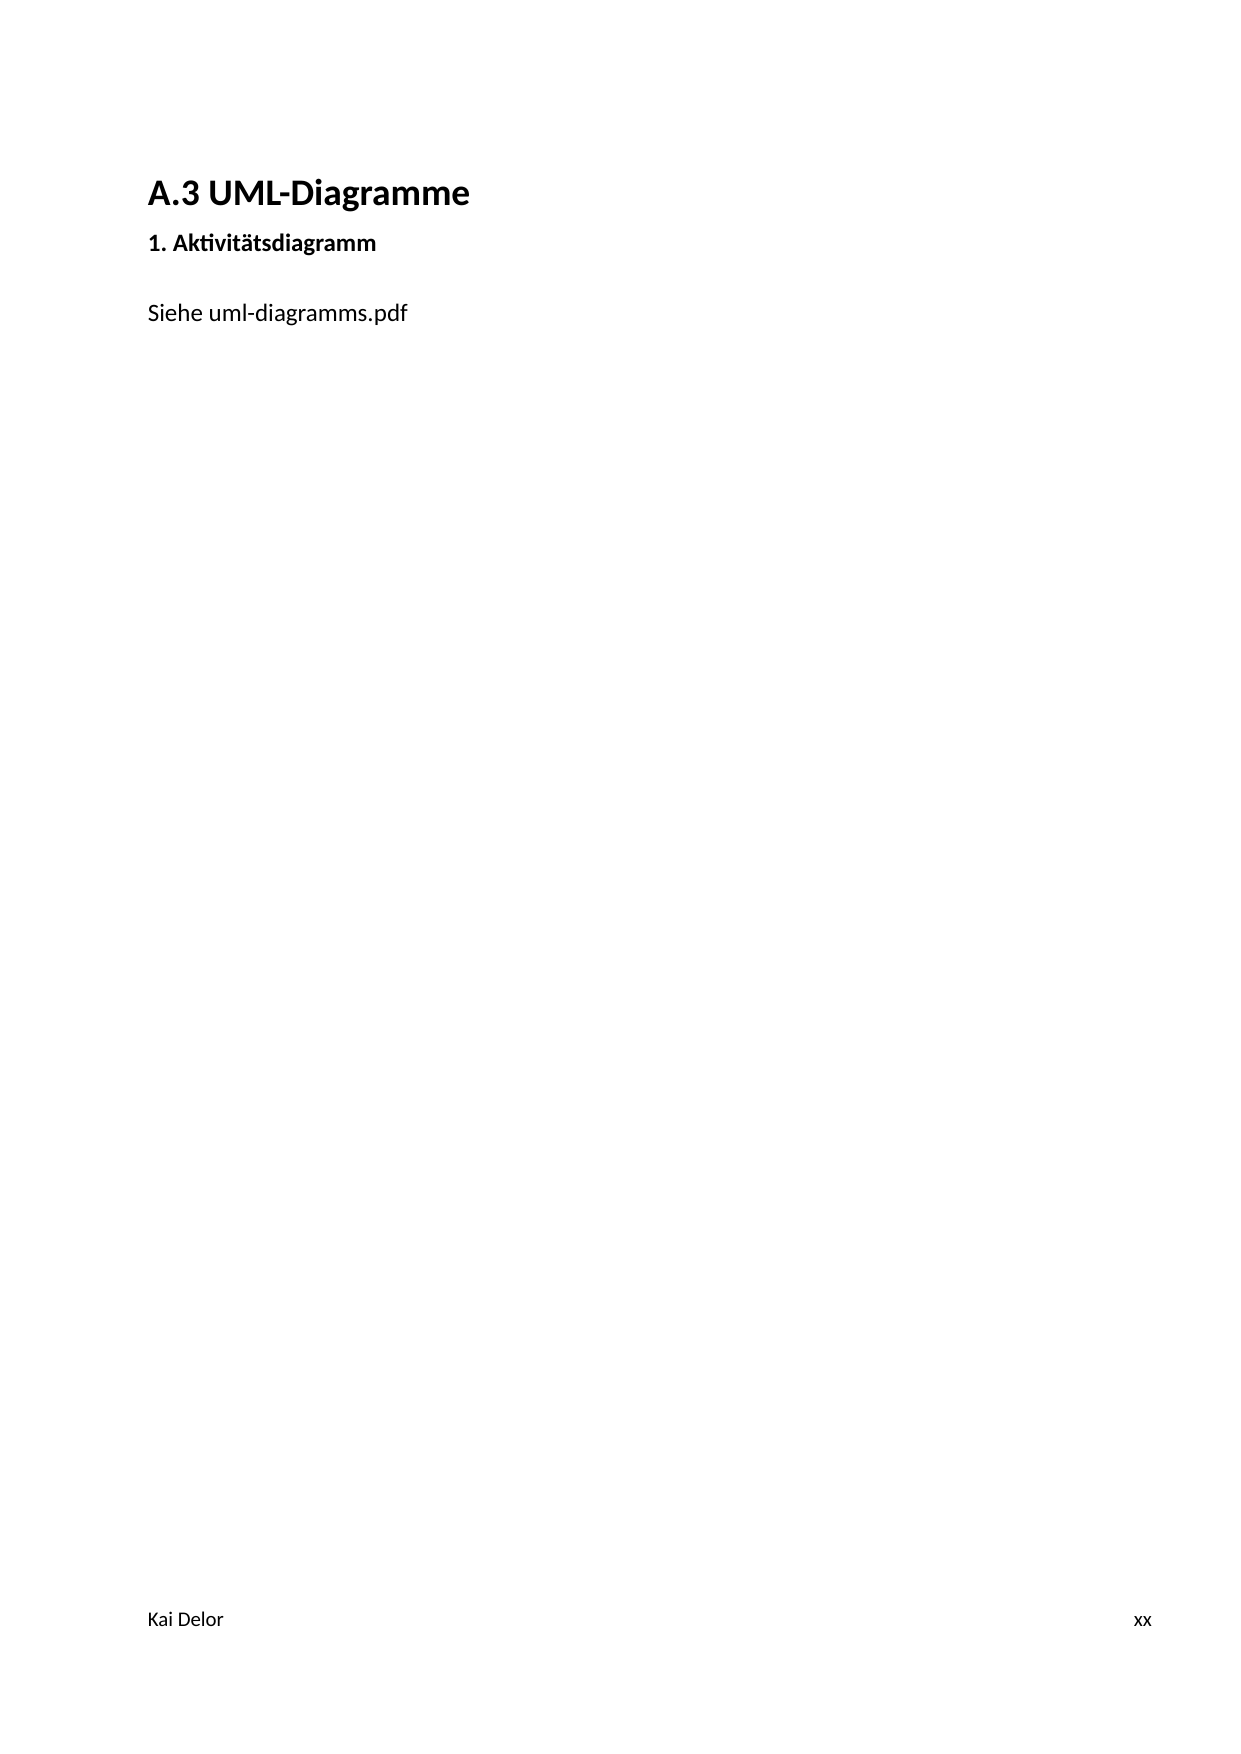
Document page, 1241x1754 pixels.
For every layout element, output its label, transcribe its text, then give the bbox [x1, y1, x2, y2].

text Siehe uml-diagramms.pdf [148, 297, 1152, 328]
subtitle 1. Aktivitätsdiagramm [148, 227, 1152, 257]
subtitle A.3 UML-Diagramme [148, 168, 1152, 214]
